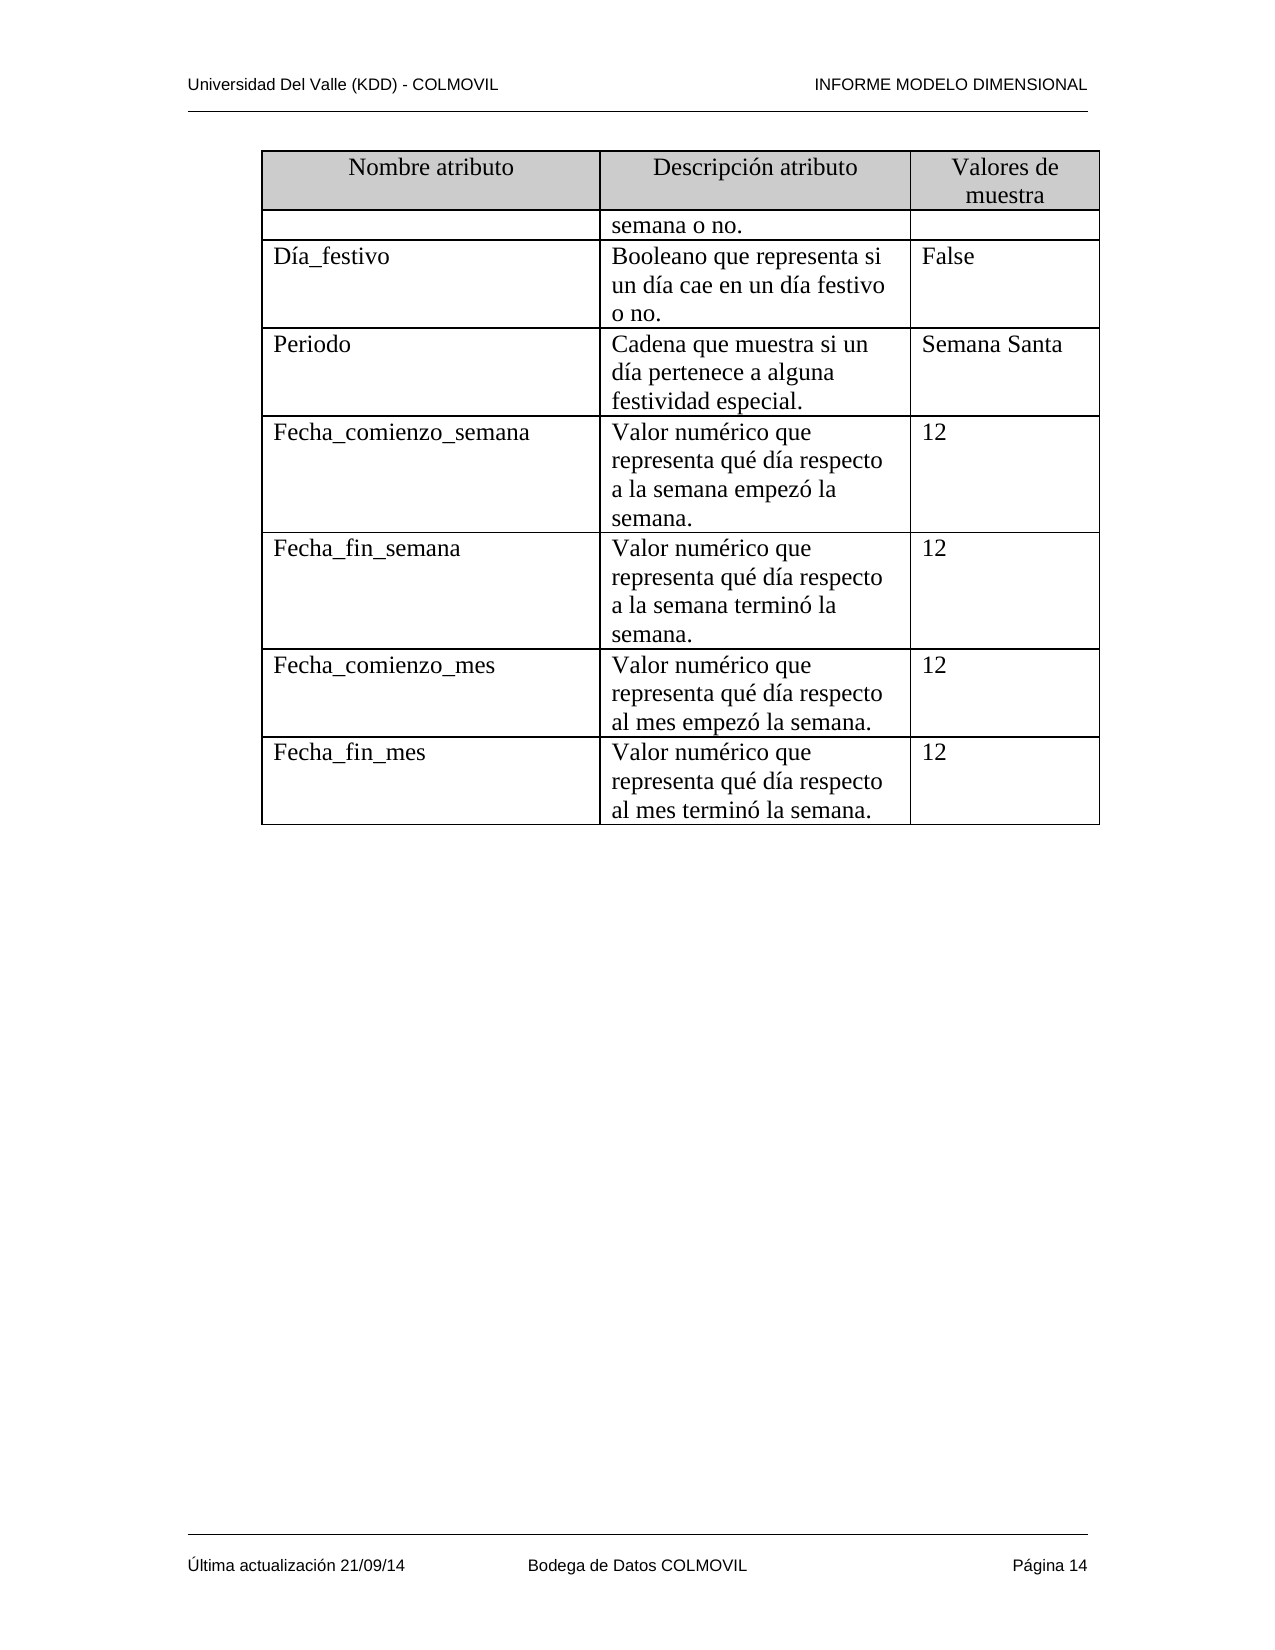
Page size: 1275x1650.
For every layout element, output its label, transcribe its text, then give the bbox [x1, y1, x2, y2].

table_cell Fecha_fin_semana [263, 533, 599, 648]
table_cell 12 [911, 738, 1099, 824]
table_cell Cadena que muestra si un día pertenece a alguna festividad especial. [601, 329, 910, 415]
table_cell Fecha_comienzo_semana [263, 417, 599, 532]
table_cell Booleano que representa si un día cae en un día festivo o no. [601, 241, 910, 327]
table_cell 12 [911, 650, 1099, 736]
table_cell Semana Santa [911, 329, 1099, 415]
table_cell Valor numérico que representa qué día respecto al mes terminó la semana. [601, 738, 910, 824]
table_cell Valor numérico que representa qué día respecto a la semana terminó la semana. [601, 533, 910, 648]
table_cell False [911, 241, 1099, 327]
table_cell Día_festivo [263, 241, 599, 327]
table_cell [263, 211, 599, 239]
table_cell Periodo [263, 329, 599, 415]
table_header Descripción atributo [601, 152, 910, 209]
table_cell Fecha_comienzo_mes [263, 650, 599, 736]
table_cell 12 [911, 533, 1099, 648]
table_cell Valor numérico que representa qué día respecto a la semana empezó la semana. [601, 417, 910, 532]
table_cell Fecha_fin_mes [263, 738, 599, 824]
table_cell Valor numérico que representa qué día respecto al mes empezó la semana. [601, 650, 910, 736]
table_cell 12 [911, 417, 1099, 532]
table_cell [911, 211, 1099, 239]
table_cell semana o no. [601, 211, 910, 239]
table_header Nombre atributo [263, 152, 599, 209]
table_header Valores de muestra [911, 152, 1099, 209]
